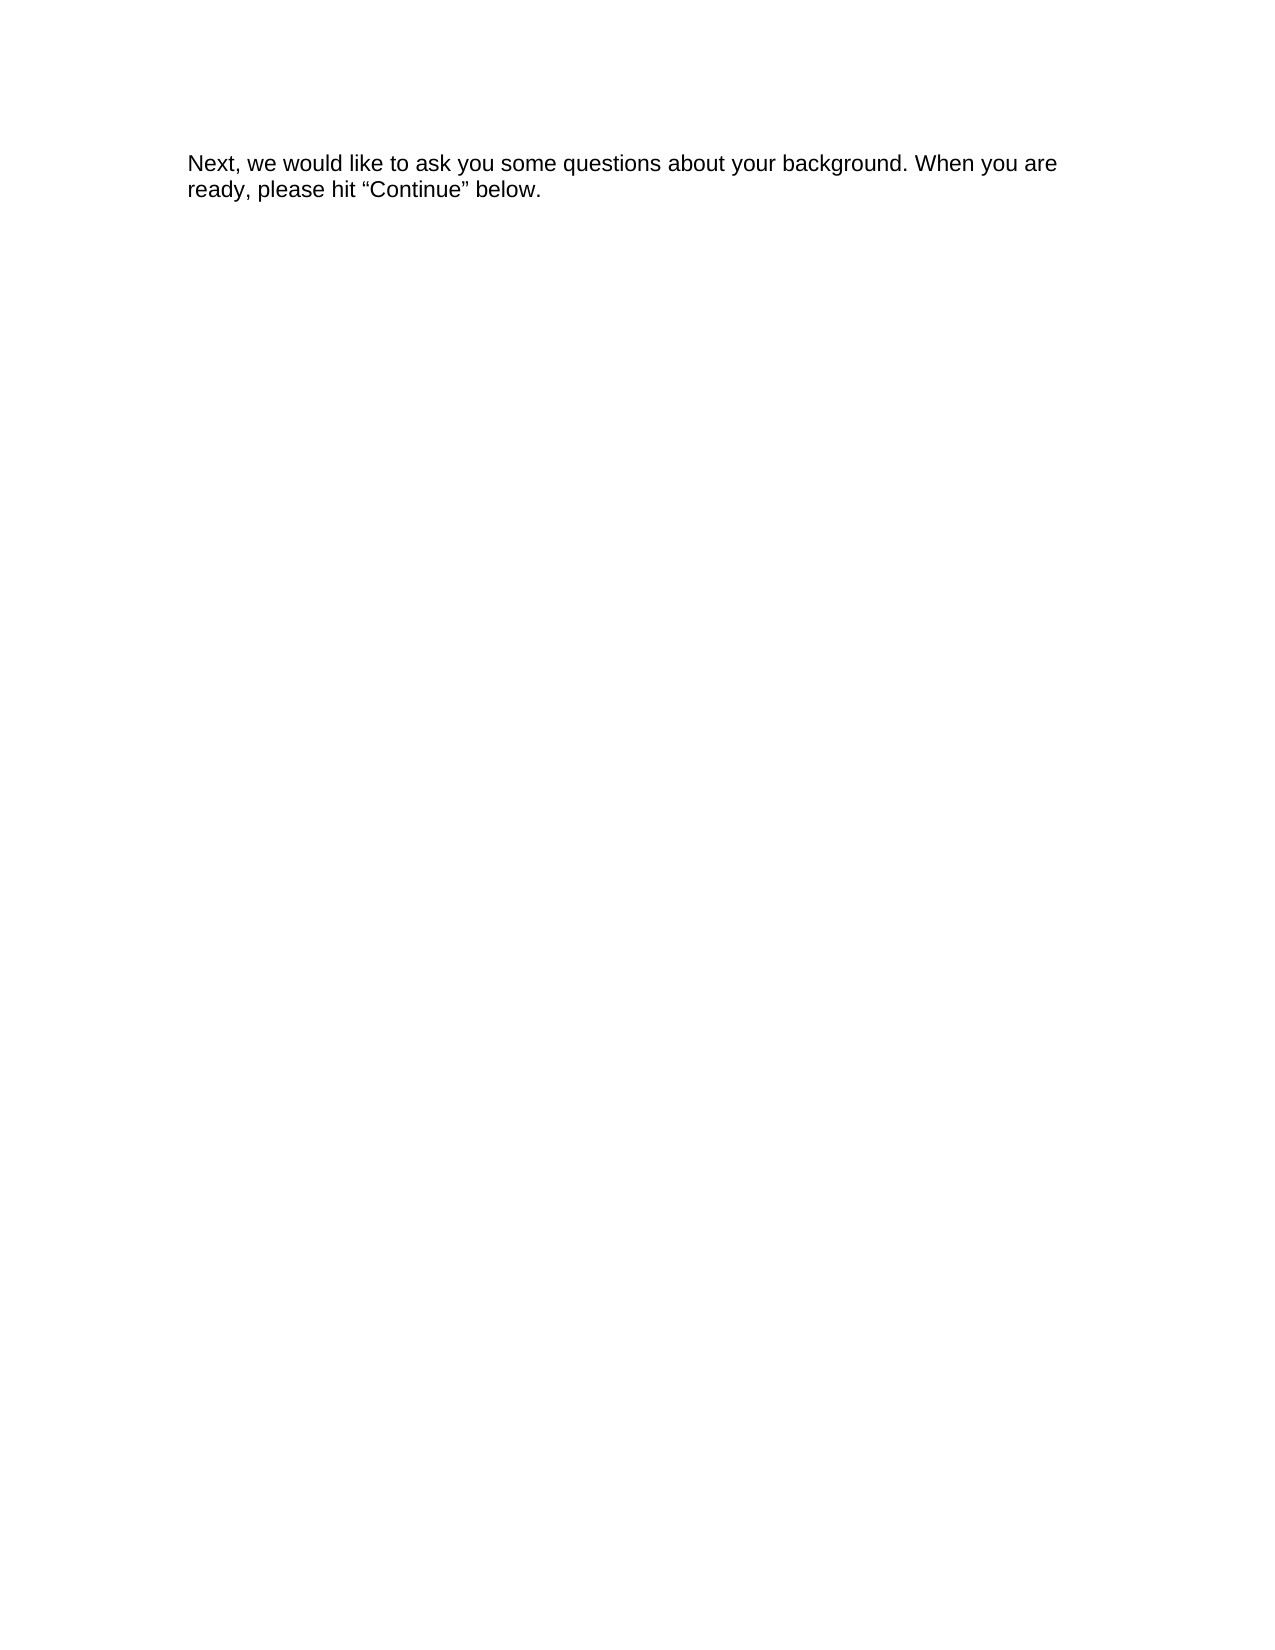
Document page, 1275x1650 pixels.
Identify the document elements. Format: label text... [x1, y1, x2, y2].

text Next, we would like to ask you some questions about your background. When you are ready, please hit “Continue” below. [187, 150, 1087, 203]
